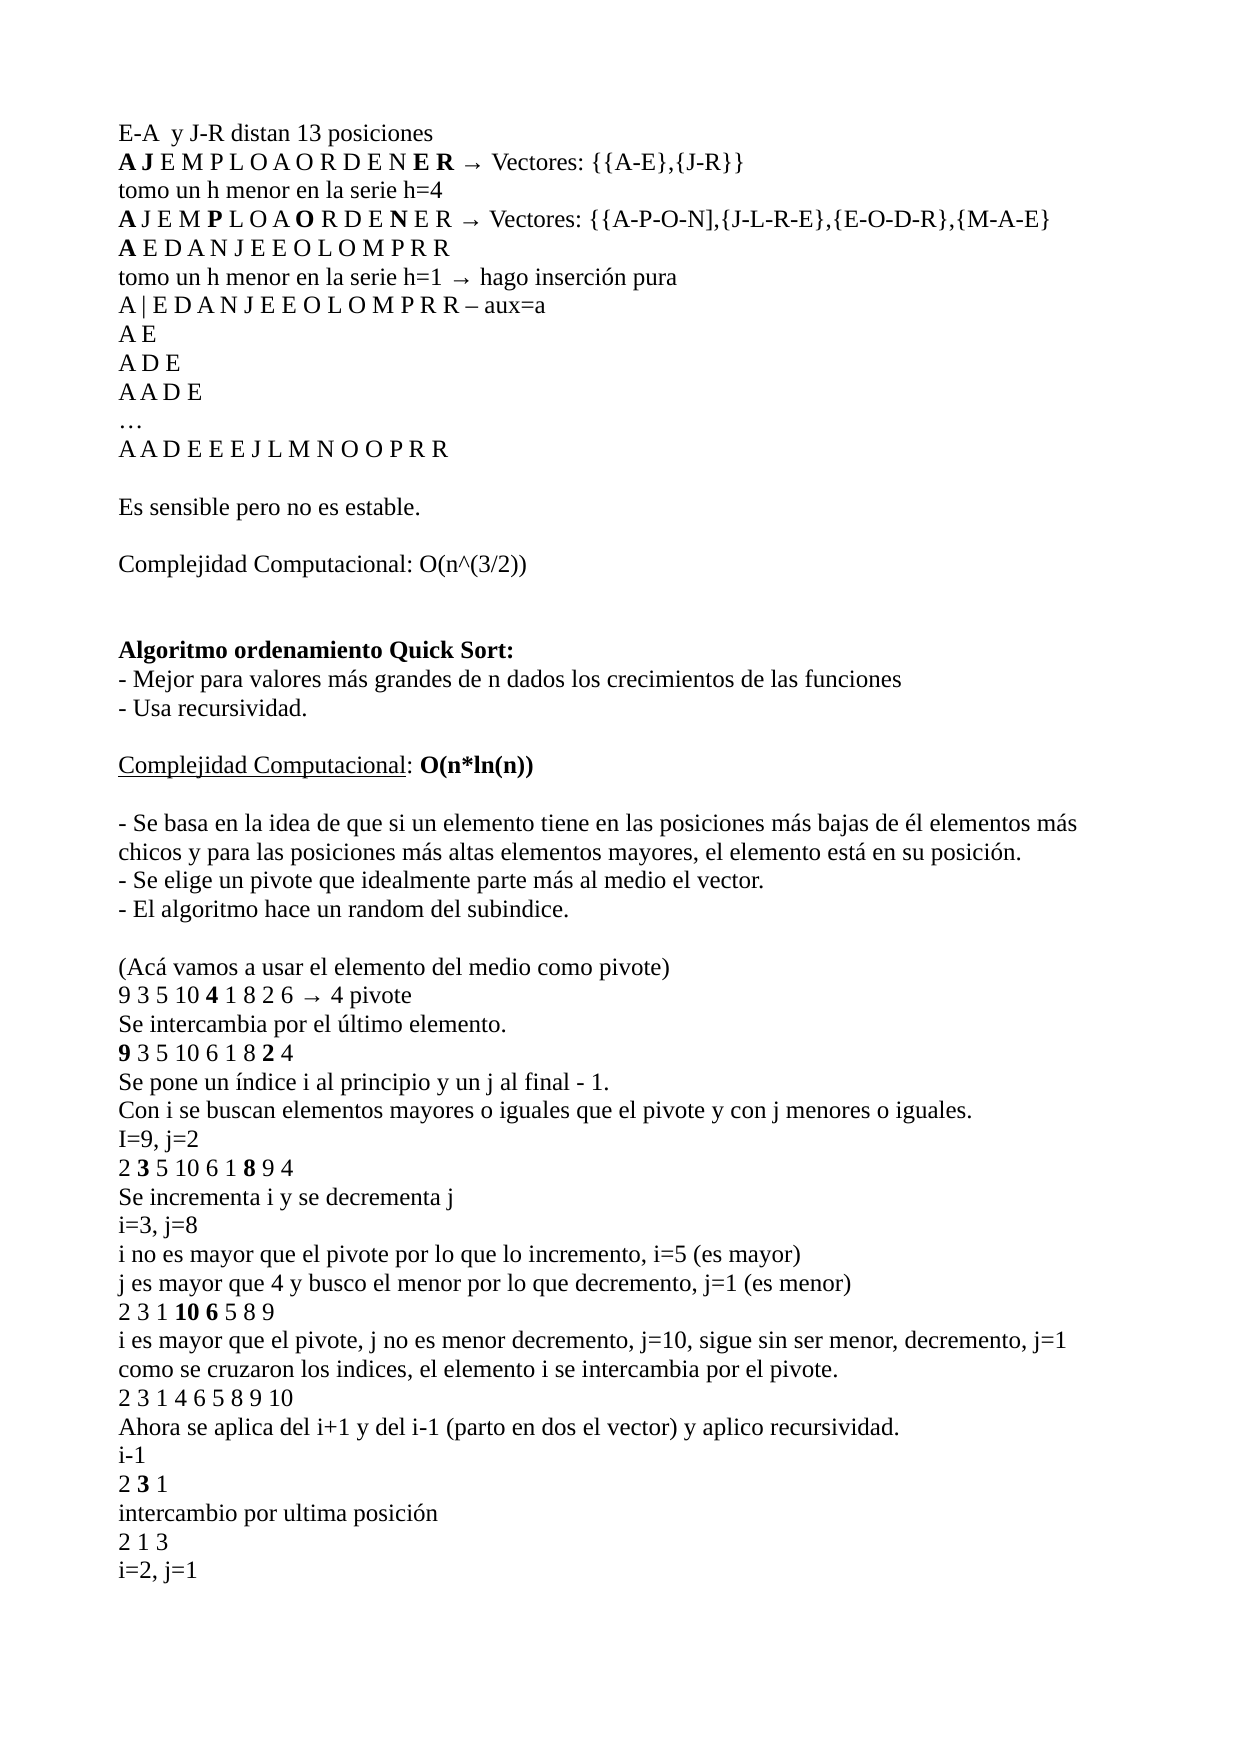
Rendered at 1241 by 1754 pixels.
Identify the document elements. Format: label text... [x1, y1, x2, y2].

text - Se elige un pivote que idealmente parte más al medio el vector. [118, 866, 1122, 894]
text - El algoritmo hace un random del subindice. [118, 894, 1122, 923]
text Se pone un índice i al principio y un j al final - 1. [118, 1067, 1122, 1096]
text Con i se buscan elementos mayores o iguales que el pivote y con j menores o iguales. [118, 1096, 1122, 1124]
text Se incrementa i y se decrementa j [118, 1182, 1122, 1211]
text i es mayor que el pivote, j no es menor decremento, j=10, sigue sin ser menor, decremento, j=1 [118, 1326, 1122, 1354]
text … [118, 406, 1122, 434]
text como se cruzaron los indices, el elemento i se intercambia por el pivote. [118, 1354, 1122, 1383]
text i-1 [118, 1441, 1122, 1469]
text A E D A N J E E O L O M P R R [118, 233, 1122, 262]
text 2 3 1 10 6 5 8 9 [118, 1297, 1122, 1326]
text Es sensible pero no es estable. [118, 492, 1122, 521]
text A J E M P L O A O R D E N E R → Vectores: {{A-P-O-N],{J-L-R-E},{E-O-D-R},{M-A-E} [118, 204, 1122, 233]
text A A D E [118, 377, 1122, 406]
text 9 3 5 10 4 1 8 2 6 → 4 pivote [118, 981, 1122, 1009]
text 9 3 5 10 6 1 8 2 4 [118, 1038, 1122, 1067]
text 2 3 1 [118, 1469, 1122, 1498]
text A E [118, 319, 1122, 348]
text tomo un h menor en la serie h=4 [118, 176, 1122, 204]
text (Acá vamos a usar el elemento del medio como pivote) [118, 952, 1122, 981]
text Complejidad Computacional: O(n^(3/2)) [118, 549, 1122, 578]
text A J E M P L O A O R D E N E R → Vectores: {{A-E},{J-R}} [118, 147, 1122, 176]
text 2 3 5 10 6 1 8 9 4 [118, 1153, 1122, 1182]
text 2 3 1 4 6 5 8 9 10 [118, 1383, 1122, 1412]
text i=3, j=8 [118, 1211, 1122, 1239]
text Ahora se aplica del i+1 y del i-1 (parto en dos el vector) y aplico recursividad. [118, 1412, 1122, 1441]
text tomo un h menor en la serie h=1 → hago inserción pura [118, 262, 1122, 291]
text E-A y J-R distan 13 posiciones [118, 118, 1122, 147]
text j es mayor que 4 y busco el menor por lo que decremento, j=1 (es menor) [118, 1268, 1122, 1297]
text i no es mayor que el pivote por lo que lo incremento, i=5 (es mayor) [118, 1239, 1122, 1268]
text intercambio por ultima posición [118, 1498, 1122, 1527]
text i=2, j=1 [118, 1556, 1122, 1584]
text A | E D A N J E E O L O M P R R – aux=a [118, 291, 1122, 319]
text Algoritmo ordenamiento Quick Sort: [118, 636, 1122, 664]
text - Usa recursividad. [118, 693, 1122, 722]
text - Se basa en la idea de que si un elemento tiene en las posiciones más bajas de él elementos más chicos y para las posiciones más altas elementos mayores, el elemento está en su posición. [118, 808, 1122, 866]
text Complejidad Computacional: O(n*ln(n)) [118, 751, 1122, 779]
text I=9, j=2 [118, 1124, 1122, 1153]
text A A D E E E J L M N O O P R R [118, 434, 1122, 463]
text 2 1 3 [118, 1527, 1122, 1556]
text Se intercambia por el último elemento. [118, 1009, 1122, 1038]
text - Mejor para valores más grandes de n dados los crecimientos de las funciones [118, 664, 1122, 693]
text A D E [118, 348, 1122, 377]
